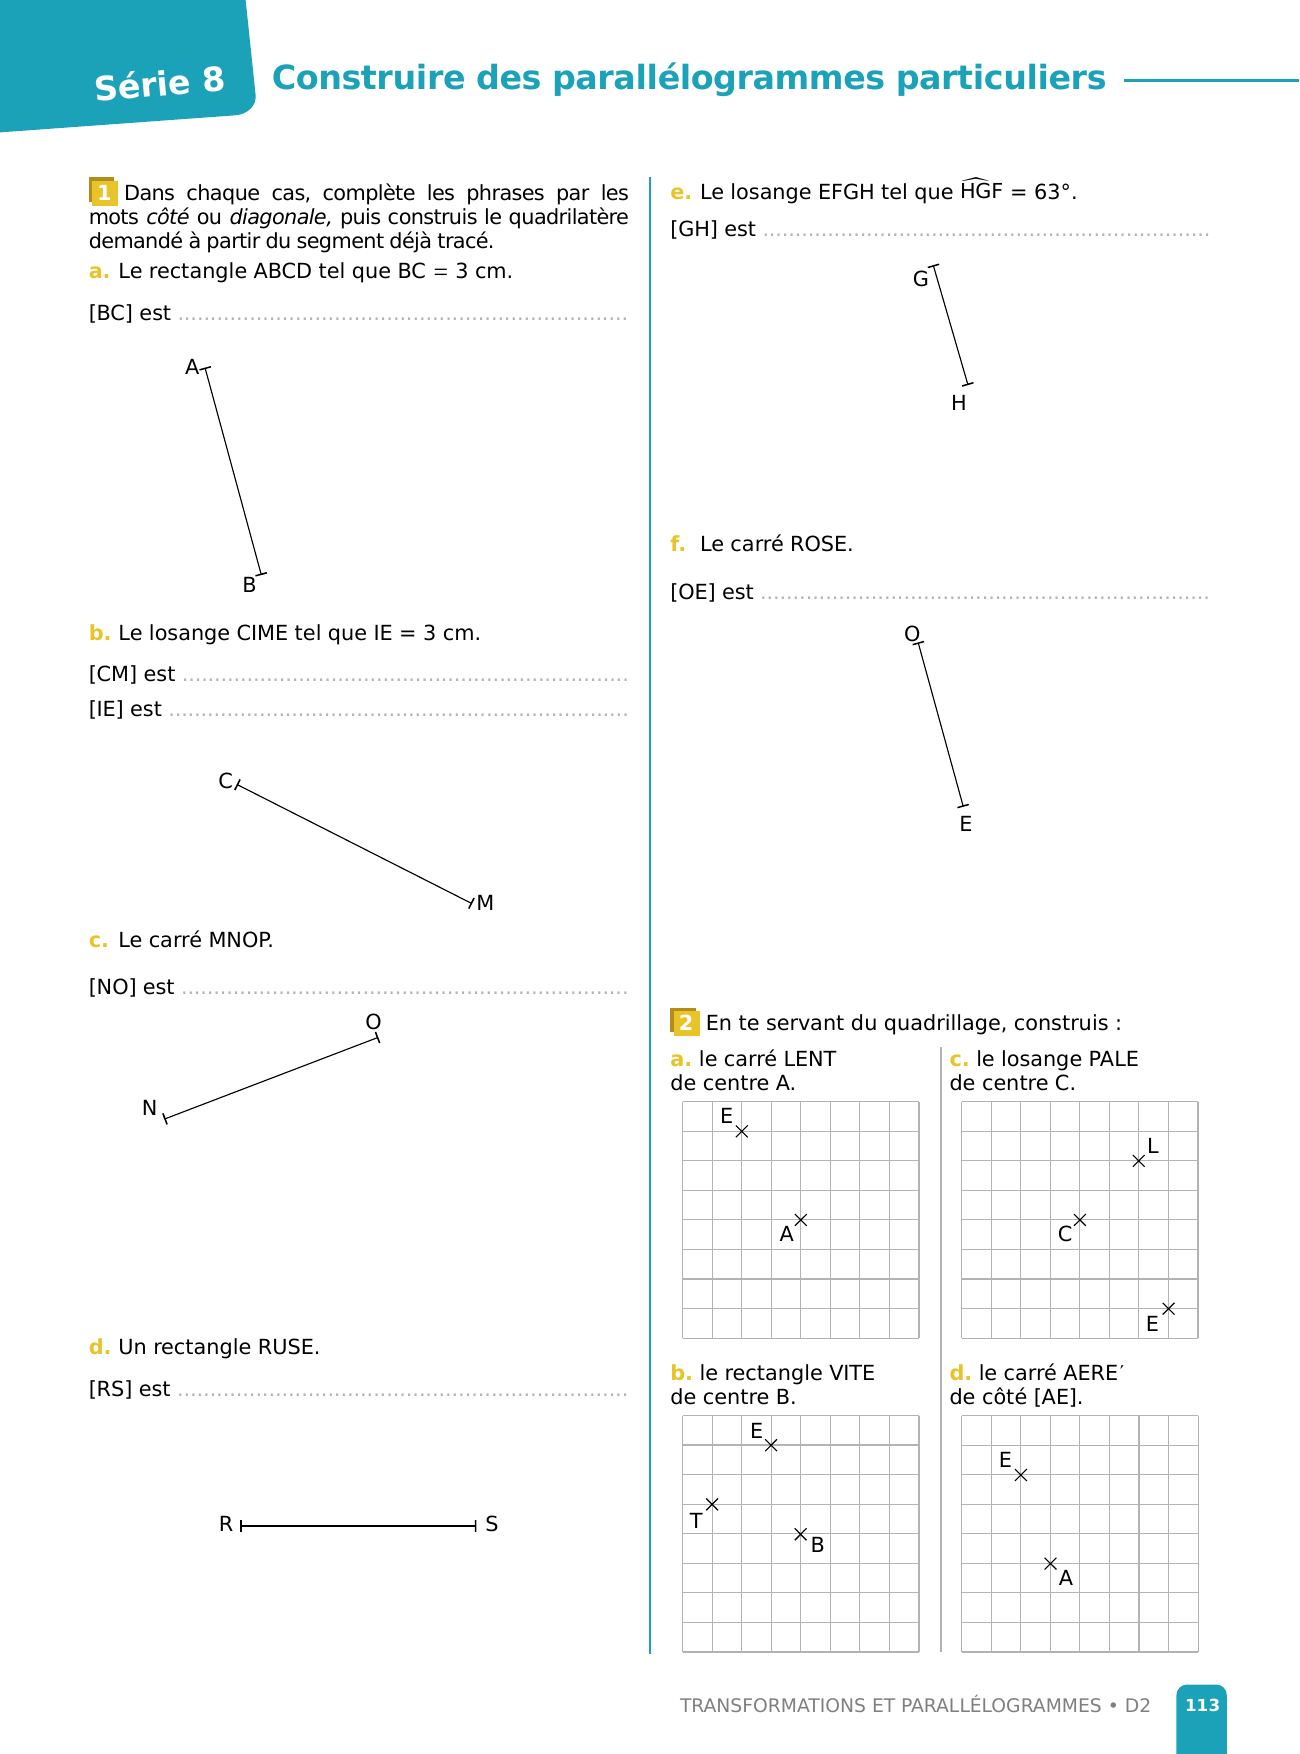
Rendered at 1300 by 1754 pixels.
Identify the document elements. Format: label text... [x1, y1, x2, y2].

list Le carré MNOP. [88, 928, 629, 952]
list [IE] est [88, 686, 629, 722]
list [RS] est [88, 1366, 629, 1401]
text [GH] est [670, 217, 1211, 241]
list Le losange CIME tel que IE = 3 cm. [88, 621, 629, 645]
subtitle Dans chaque cas, complète les phrases par les mots côté ou diagonale, puis construis le quadrilatère demandé à partir du segment déjà tracé. [88, 177, 629, 254]
list Le carré ROSE. [670, 532, 1211, 557]
list Le rectangle ABCD tel que BC = 3 cm. [88, 260, 629, 284]
list Un rectangle RUSE. [88, 1335, 629, 1360]
list [OE] est [670, 569, 1211, 604]
subtitle b. le rectangle VITE de centre B. [670, 1361, 932, 1410]
subtitle En te servant du quadrillage, construis : [670, 1007, 1211, 1036]
text d. le carré AERE′ de côté [AE]. [949, 1361, 1211, 1410]
subtitle a. le carré LENT de centre A. [670, 1047, 932, 1096]
list [CM] est [88, 651, 629, 686]
list Le losange EFGH tel que = 63°. [670, 177, 1211, 205]
list [BC] est [88, 290, 629, 325]
list [NO] est [88, 964, 629, 999]
text c. le losange PALE de centre C. [949, 1047, 1211, 1096]
